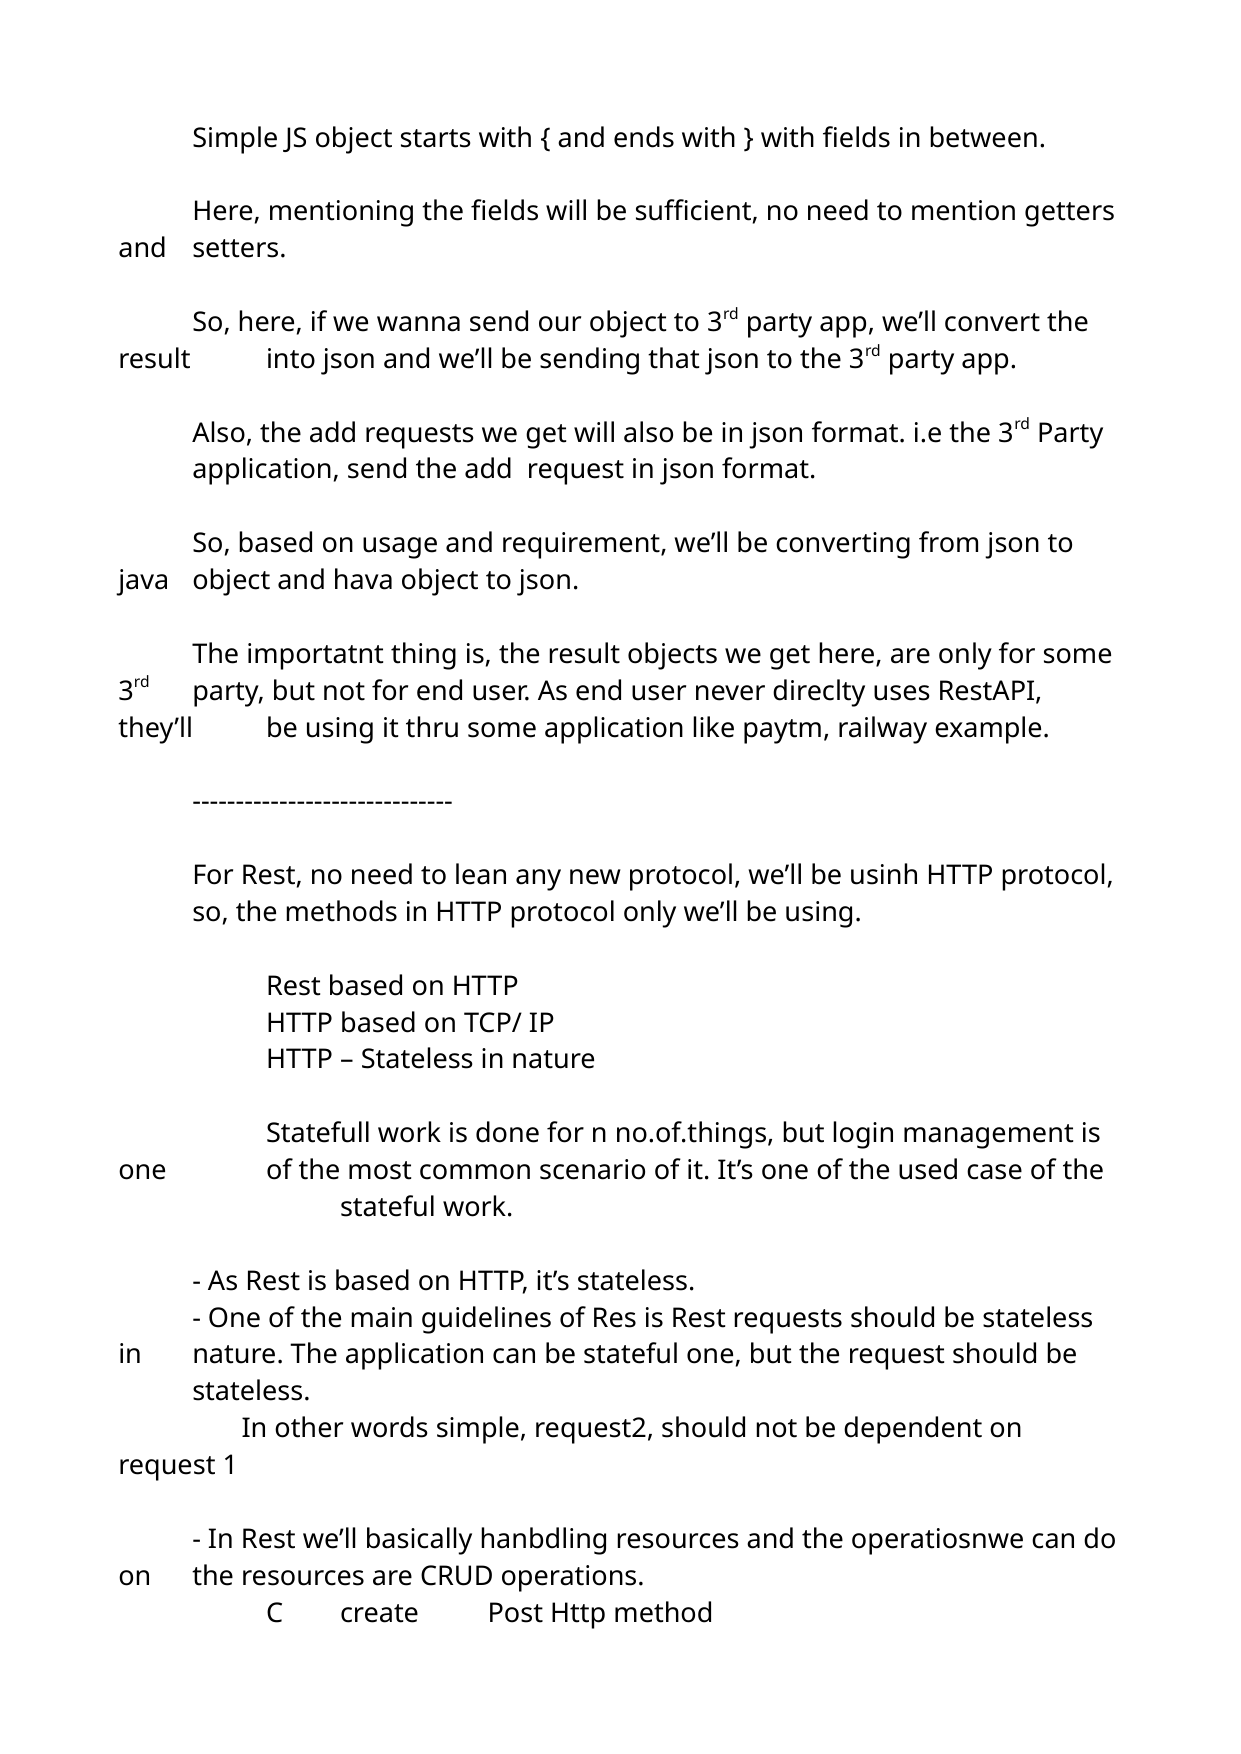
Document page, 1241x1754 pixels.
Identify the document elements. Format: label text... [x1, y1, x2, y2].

text The importatnt thing is, the result objects we get here, are only for some 3rd party, but not for end user. As end user never direclty uses RestAPI, they’ll be using it thru some application like paytm, railway example. [118, 634, 1122, 745]
text Also, the add requests we get will also be in json format. i.e the 3rd Party application, send the add request in json format. [118, 413, 1122, 487]
text - One of the main guidelines of Res is Rest requests should be stateless in nature. The application can be stateful one, but the request should be stateless. [118, 1298, 1122, 1409]
text HTTP – Stateless in nature [118, 1040, 1122, 1077]
text HTTP based on TCP/ IP [118, 1003, 1122, 1040]
text So, based on usage and requirement, we’ll be converting from json to java object and hava object to json. [118, 524, 1122, 597]
text Simple JS object starts with { and ends with } with fields in between. [118, 118, 1122, 155]
text Here, mentioning the fields will be sufficient, no need to mention getters and setters. [118, 192, 1122, 266]
text ------------------------------ [118, 782, 1122, 819]
text For Rest, no need to lean any new protocol, we’ll be usinh HTTP protocol, so, the methods in HTTP protocol only we’ll be using. [118, 856, 1122, 929]
text In other words simple, request2, should not be dependent on request 1 [118, 1409, 1122, 1482]
text C create Post Http method [118, 1593, 1122, 1630]
text - As Rest is based on HTTP, it’s stateless. [118, 1261, 1122, 1298]
text Rest based on HTTP [118, 966, 1122, 1003]
text So, here, if we wanna send our object to 3rd party app, we’ll convert the result into json and we’ll be sending that json to the 3rd party app. [118, 302, 1122, 376]
text Statefull work is done for n no.of.things, but login management is one of the most common scenario of it. It’s one of the used case of the stateful work. [118, 1114, 1122, 1224]
text - In Rest we’ll basically hanbdling resources and the operatiosnwe can do on the resources are CRUD operations. [118, 1519, 1122, 1593]
